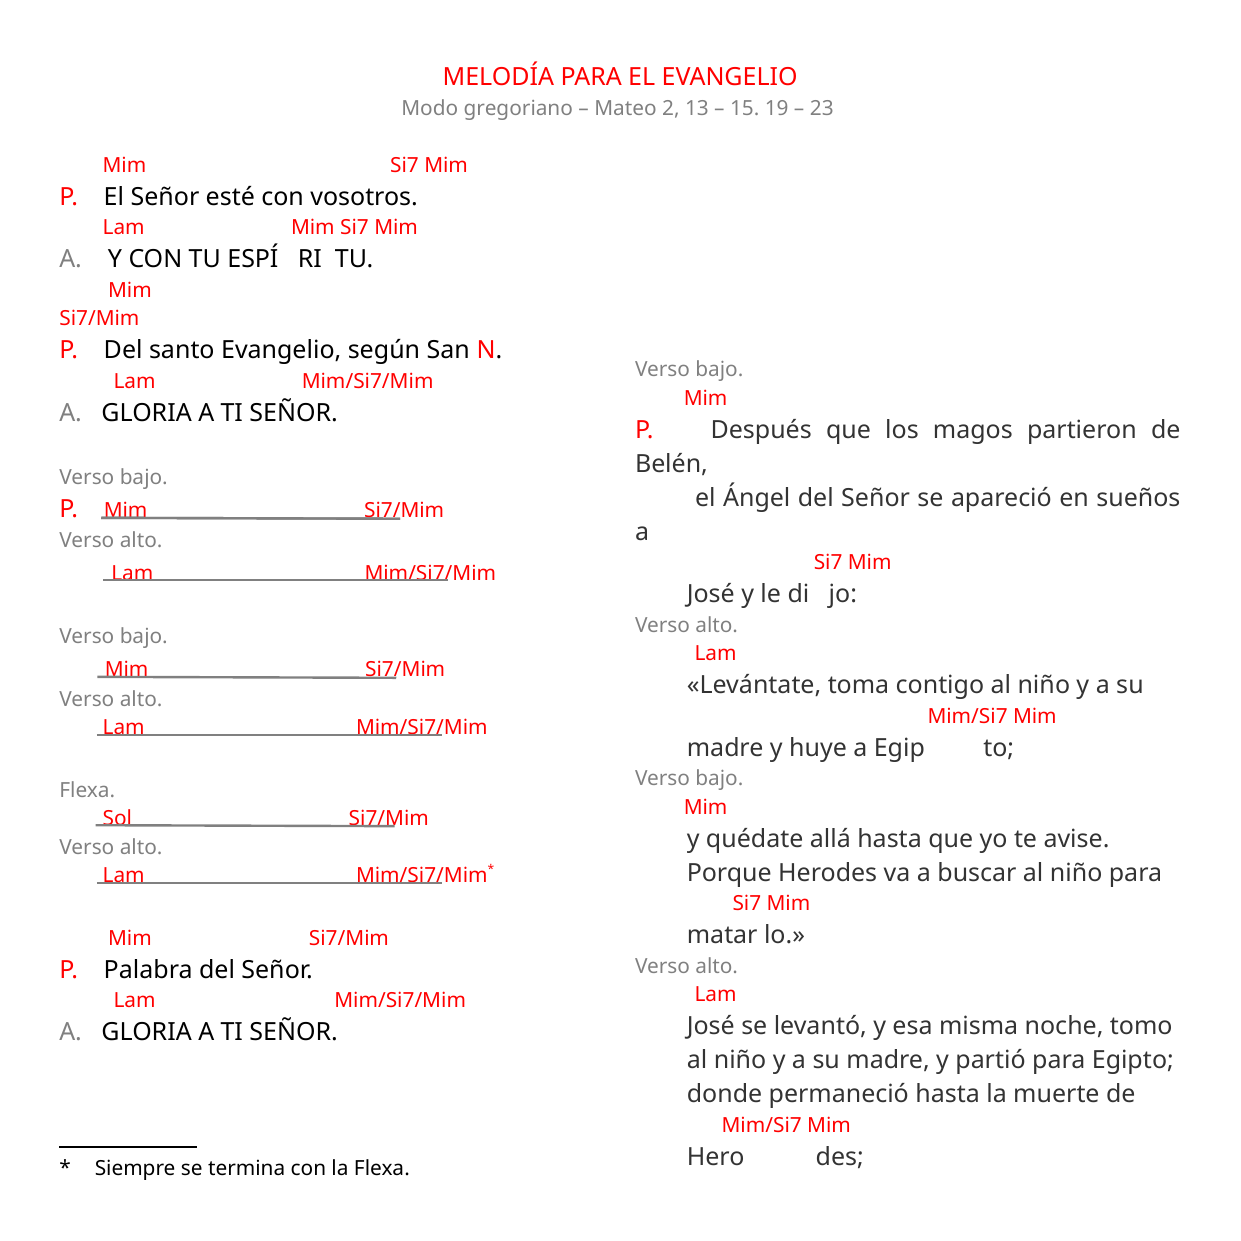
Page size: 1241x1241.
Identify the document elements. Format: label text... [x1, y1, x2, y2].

text Lam Mim/Si7/Mim [59, 985, 605, 1014]
text Verso bajo. [635, 354, 1181, 383]
text Lam Mim/Si7/Mim [59, 860, 605, 889]
text Mim [635, 383, 1181, 411]
text Hero des; [635, 1138, 1181, 1172]
text madre y huye a Egip to; [635, 729, 1181, 763]
text Modo gregoriano – Mateo 2, 13 – 15. 19 – 23 [59, 93, 1181, 122]
text Porque Herodes va a buscar al niño para [635, 854, 1181, 888]
text Mim Si7/Mim [59, 275, 605, 332]
text al niño y a su madre, y partió para Egipto; [635, 1042, 1181, 1076]
text P. Después que los magos partieron de Belén, [635, 411, 1181, 479]
text P. Mim Si7/Mim [59, 491, 605, 525]
text Verso bajo. [59, 462, 605, 491]
text Lam Mim Si7 Mim [59, 212, 605, 241]
text donde permaneció hasta la muerte de [635, 1076, 1181, 1110]
text MELODÍA PARA EL EVANGELIO [59, 59, 1181, 93]
text y quédate allá hasta que yo te avise. [635, 820, 1181, 854]
text P. El Señor esté con vosotros. [59, 178, 605, 212]
text el Ángel del Señor se apareció en sueños a [635, 479, 1181, 547]
text matar lo.» [635, 917, 1181, 951]
text Lam Mim/Si7/Mim [59, 712, 605, 741]
text Mim Si7 Mim [59, 150, 605, 178]
text Verso alto. [59, 832, 605, 860]
text P. Palabra del Señor. [59, 951, 605, 985]
text Verso bajo. [635, 763, 1181, 792]
text A. Y CON TU ESPÍ RI TU. [59, 241, 605, 275]
text Verso alto. [59, 684, 605, 712]
text Verso alto. [635, 610, 1181, 638]
text Mim/Si7 Mim [635, 1110, 1181, 1138]
text Si7 Mim [635, 547, 1181, 576]
text Mim Si7/Mim [59, 650, 605, 684]
text Verso alto. [635, 951, 1181, 979]
text Mim/Si7 Mim [635, 701, 1181, 729]
text Lam [635, 638, 1181, 667]
text P. Del santo Evangelio, según San N. [59, 332, 605, 366]
text Flexa. [59, 775, 605, 803]
text A. GLORIA A TI SEÑOR. [59, 1014, 605, 1048]
text Sol Si7/Mim [59, 803, 605, 832]
text A. GLORIA A TI SEÑOR. [59, 394, 605, 428]
text Verso bajo. [59, 622, 605, 650]
text Mim [635, 792, 1181, 820]
text Lam Mim/Si7/Mim [59, 553, 605, 587]
text «Levántate, toma contigo al niño y a su [635, 667, 1181, 701]
text José se levantó, y esa misma noche, tomo [635, 1008, 1181, 1042]
text Siempre se termina con la Flexa. [59, 1153, 605, 1181]
text Mim Si7/Mim [59, 923, 605, 951]
text Verso alto. [59, 525, 605, 553]
text Si7 Mim [635, 888, 1181, 917]
text Lam Mim/Si7/Mim [59, 366, 605, 394]
text José y le di jo: [635, 576, 1181, 610]
text Lam [635, 979, 1181, 1008]
